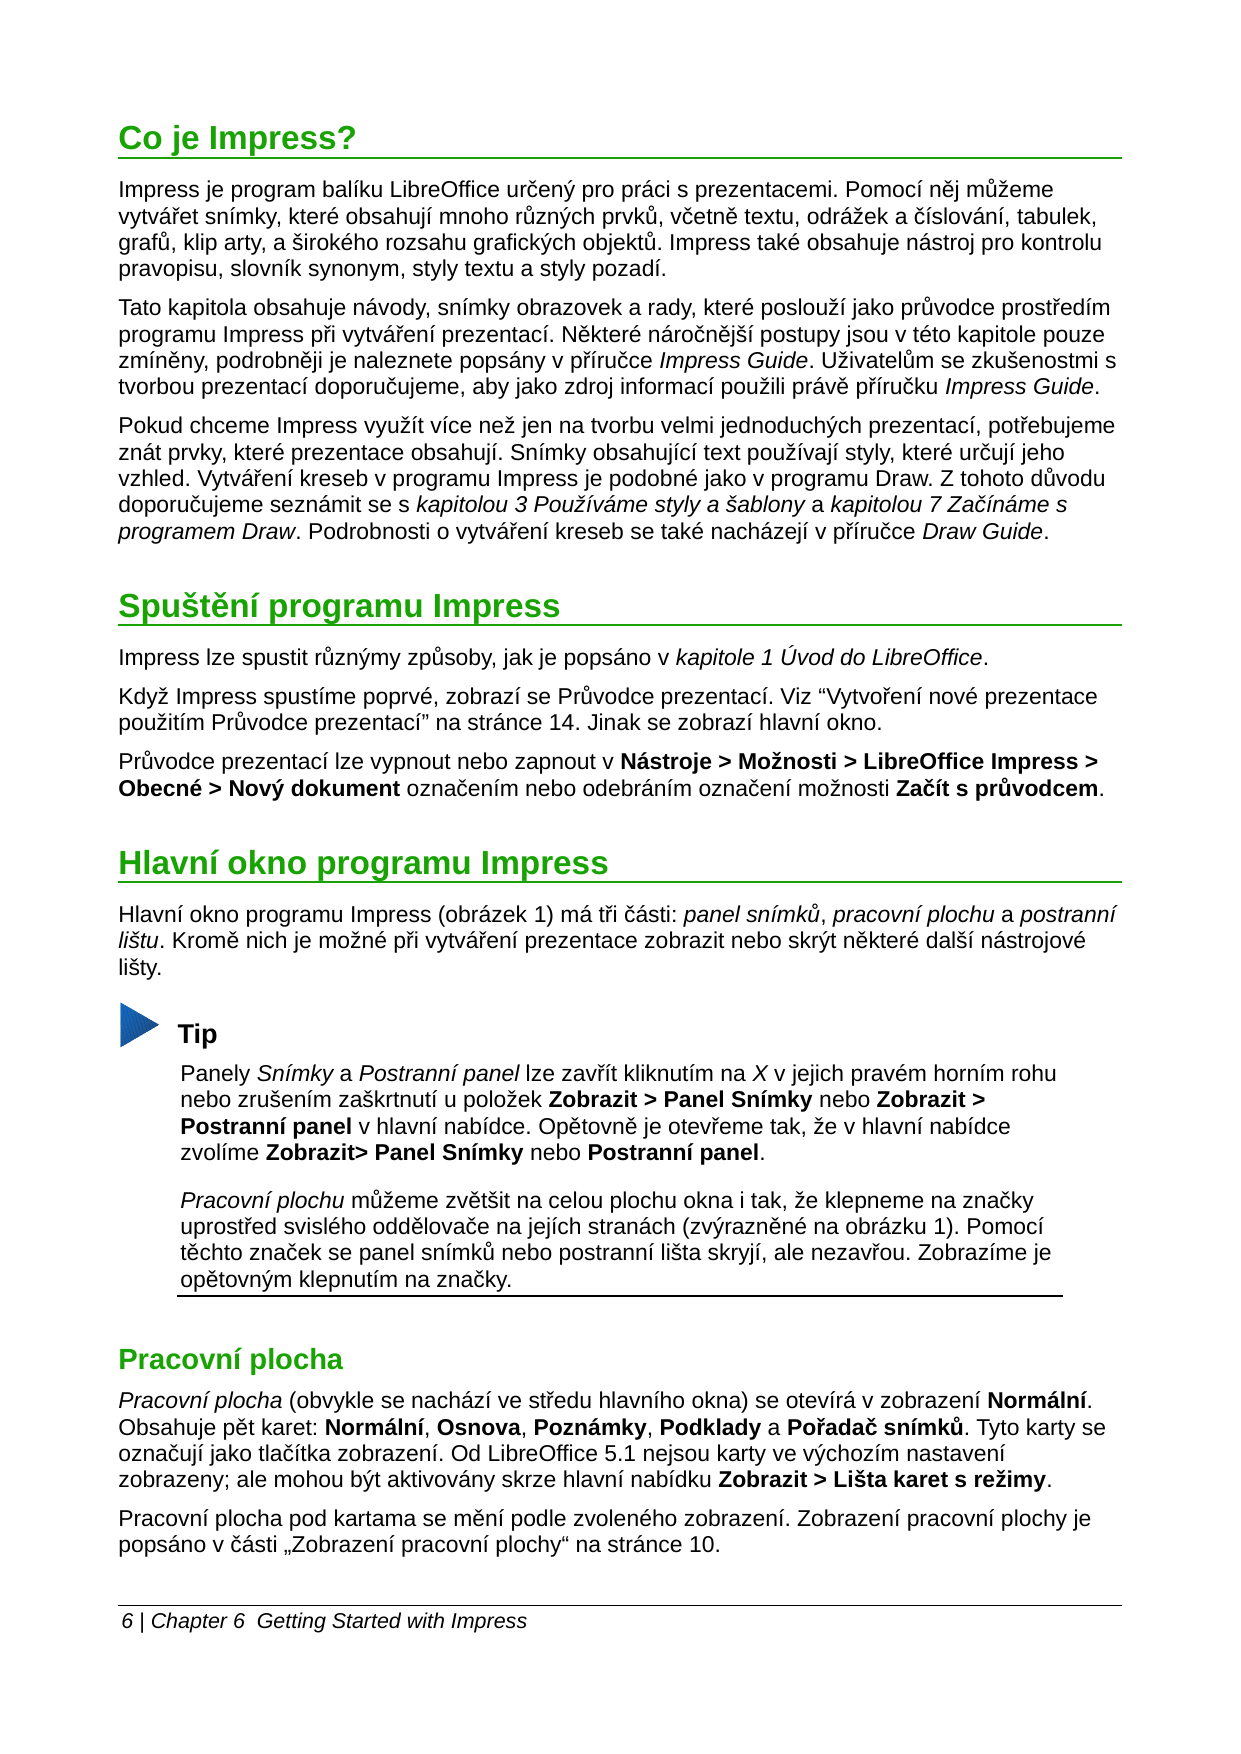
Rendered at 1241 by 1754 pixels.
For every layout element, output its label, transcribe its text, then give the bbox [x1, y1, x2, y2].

text Panely Snímky a Postranní panel lze zavřít kliknutím na X v jejich pravém horním rohu nebo zrušením zaškrtnutí u položek Zobrazit > Panel Snímky nebo Zobrazit > Postranní panel v hlavní nabídce. Opětovně je otevřeme tak, že v hlavní nabídce zvolíme Zobrazit> Panel Snímky nebo Postranní panel. [177, 1057, 1063, 1166]
text Hlavní okno programu Impress (obrázek 1) má tři části: panel snímků, pracovní plochu a postranní lištu. Kromě nich je možné při vytváření prezentace zobrazit nebo skrýt některé další nástrojové lišty. [118, 901, 1122, 980]
text Průvodce prezentací lze vypnout nebo zapnout v Nástroje > Možnosti > LibreOffice Impress > Obecné > Nový dokument označením nebo odebráním označení možnosti Začít s průvodcem. [118, 748, 1122, 801]
text Pracovní plocha (obvykle se nachází ve středu hlavního okna) se otevírá v zobrazení Normální. Obsahuje pět karet: Normální, Osnova, Poznámky, Podklady a Pořadač snímků. Tyto karty se označují jako tlačítka zobrazení. Od LibreOffice 5.1 nejsou karty ve výchozím nastavení zobrazeny; ale mohou být aktivovány skrze hlavní nabídku Zobrazit > Lišta karet s režimy. [118, 1387, 1122, 1492]
list Když Impress spustíme poprvé, zobrazí se Průvodce prezentací. Viz “Vytvoření nové prezentace použitím Průvodce prezentací” na stránce 13. Jinak se zobrazí hlavní okno. [118, 683, 1122, 736]
text Pracovní plochu můžeme zvětšit na celou plochu okna i tak, že klepneme na značky uprostřed svislého oddělovače na jejích stranách (zvýrazněné na obrázku 1). Pomocí těchto značek se panel snímků nebo postranní lišta skryjí, ale nezavřou. Zobrazíme je opětovným klepnutím na značky. [177, 1183, 1063, 1295]
subtitle Tip [118, 1000, 1122, 1049]
text Pracovní plocha pod kartama se mění podle zvoleného zobrazení. Zobrazení pracovní plochy je popsáno v části „Zobrazení pracovní plochy“ na stránce 9. [118, 1505, 1122, 1558]
subtitle Pracovní plocha [118, 1342, 1122, 1375]
subtitle Co je Impress? [118, 118, 1122, 157]
subtitle Spuštění programu Impress [118, 586, 1122, 624]
subtitle Hlavní okno programu Impress [118, 843, 1122, 881]
text Tato kapitola obsahuje návody, snímky obrazovek a rady, které poslouží jako průvodce prostředím programu Impress při vytváření prezentací. Některé náročnější postupy jsou v této kapitole pouze zmíněny, podrobněji je naleznete popsány v příručce Impress Guide. Uživatelům se zkušenostmi s tvorbou prezentací doporučujeme, aby jako zdroj informací použili právě příručku Impress Guide. [118, 294, 1122, 400]
list Impress lze spustit různýmy způsoby, jak je popsáno v kapitole 1 Úvod do LibreOffice. [118, 644, 1122, 671]
text Pokud chceme Impress využít více než jen na tvorbu velmi jednoduchých prezentací, potřebujeme znát prvky, které prezentace obsahují. Snímky obsahující text používají styly, které určují jeho vzhled. Vytváření kreseb v programu Impress je podobné jako v programu Draw. Z tohoto důvodu doporučujeme seznámit se s kapitolou 3 Používáme styly a šablony a kapitolou 7 Začínáme s programem Draw. Podrobnosti o vytváření kreseb se také nacházejí v příručce Draw Guide. [118, 412, 1122, 544]
text Impress je program balíku LibreOffice určený pro práci s prezentacemi. Pomocí něj můžeme vytvářet snímky, které obsahují mnoho různých prvků, včetně textu, odrážek a číslování, tabulek, grafů, klip arty, a širokého rozsahu grafických objektů. Impress také obsahuje nástroj pro kontrolu pravopisu, slovník synonym, styly textu a styly pozadí. [118, 176, 1122, 282]
